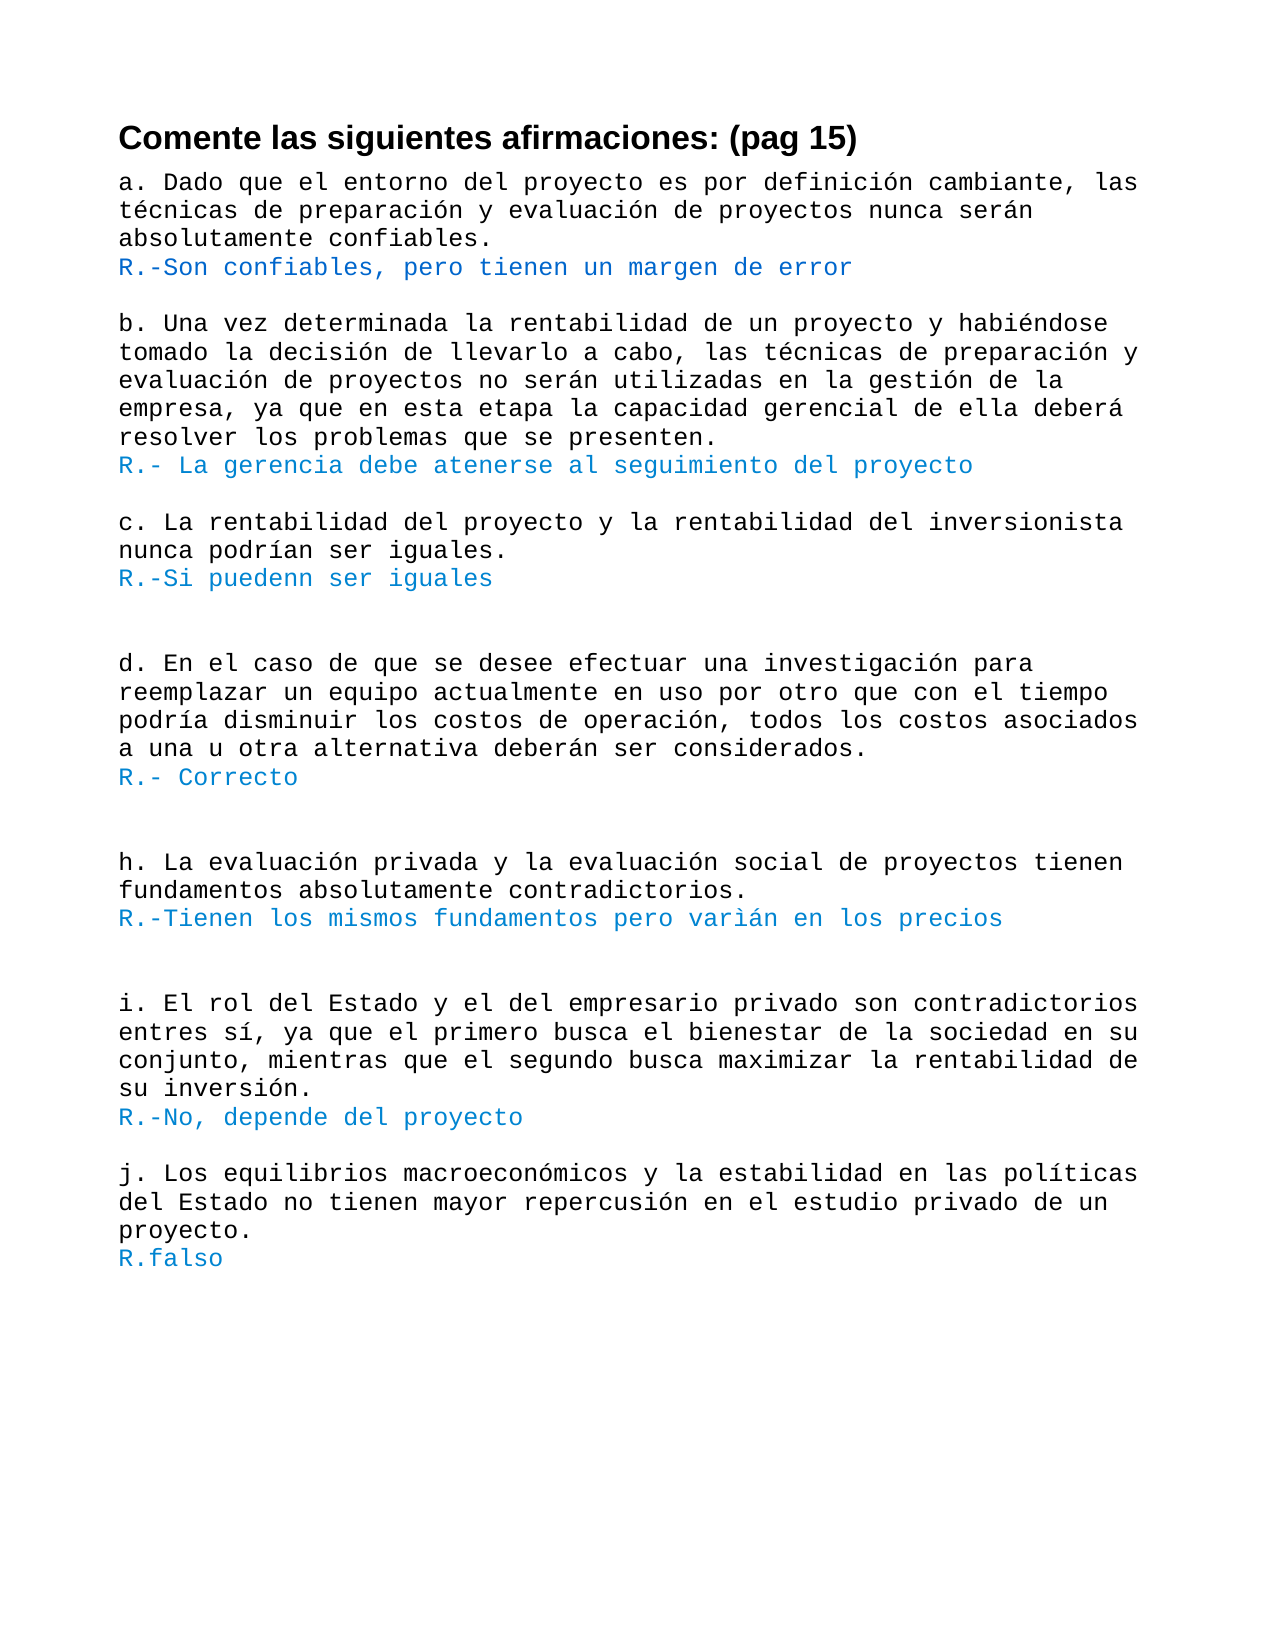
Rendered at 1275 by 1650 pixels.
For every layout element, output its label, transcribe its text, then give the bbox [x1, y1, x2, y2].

text R.-Tienen los mismos fundamentos pero varìán en los precios [118, 906, 1157, 934]
text R.-No, depende del proyecto [118, 1104, 1157, 1133]
text R.- Correcto [118, 764, 1157, 793]
text i. El rol del Estado y el del empresario privado son contradictorios entres sí, ya que el primero busca el bienestar de la sociedad en su conjunto, mientras que el segundo busca maximizar la rentabilidad de su inversión. [118, 991, 1157, 1104]
text j. Los equilibrios macroeconómicos y la estabilidad en las políticas del Estado no tienen mayor repercusión en el estudio privado de un proyecto. [118, 1161, 1157, 1246]
text a. Dado que el entorno del proyecto es por definición cambiante, las técnicas de preparación y evaluación de proyectos nunca serán absolutamente confiables. [118, 169, 1157, 254]
text b. Una vez determinada la rentabilidad de un proyecto y habiéndose tomado la decisión de llevarlo a cabo, las técnicas de preparación y evaluación de proyectos no serán utilizadas en la gestión de la empresa, ya que en esta etapa la capacidad gerencial de ella deberá resolver los problemas que se presenten. [118, 311, 1157, 453]
text d. En el caso de que se desee efectuar una investigación para reemplazar un equipo actualmente en uso por otro que con el tiempo podría disminuir los costos de operación, todos los costos asociados a una u otra alternativa deberán ser considerados. [118, 651, 1157, 764]
text R.-Son confiables, pero tienen un margen de error [118, 254, 1157, 283]
text c. La rentabilidad del proyecto y la rentabilidad del inversionista nunca podrían ser iguales. [118, 509, 1157, 566]
text h. La evaluación privada y la evaluación social de proyectos tienen fundamentos absolutamente contradictorios. [118, 849, 1157, 906]
subtitle Comente las siguientes afirmaciones: (pag 15) [118, 118, 1157, 157]
text R.falso [118, 1246, 1157, 1274]
text R.-Si puedenn ser iguales [118, 566, 1157, 594]
text R.- La gerencia debe atenerse al seguimiento del proyecto [118, 453, 1157, 481]
